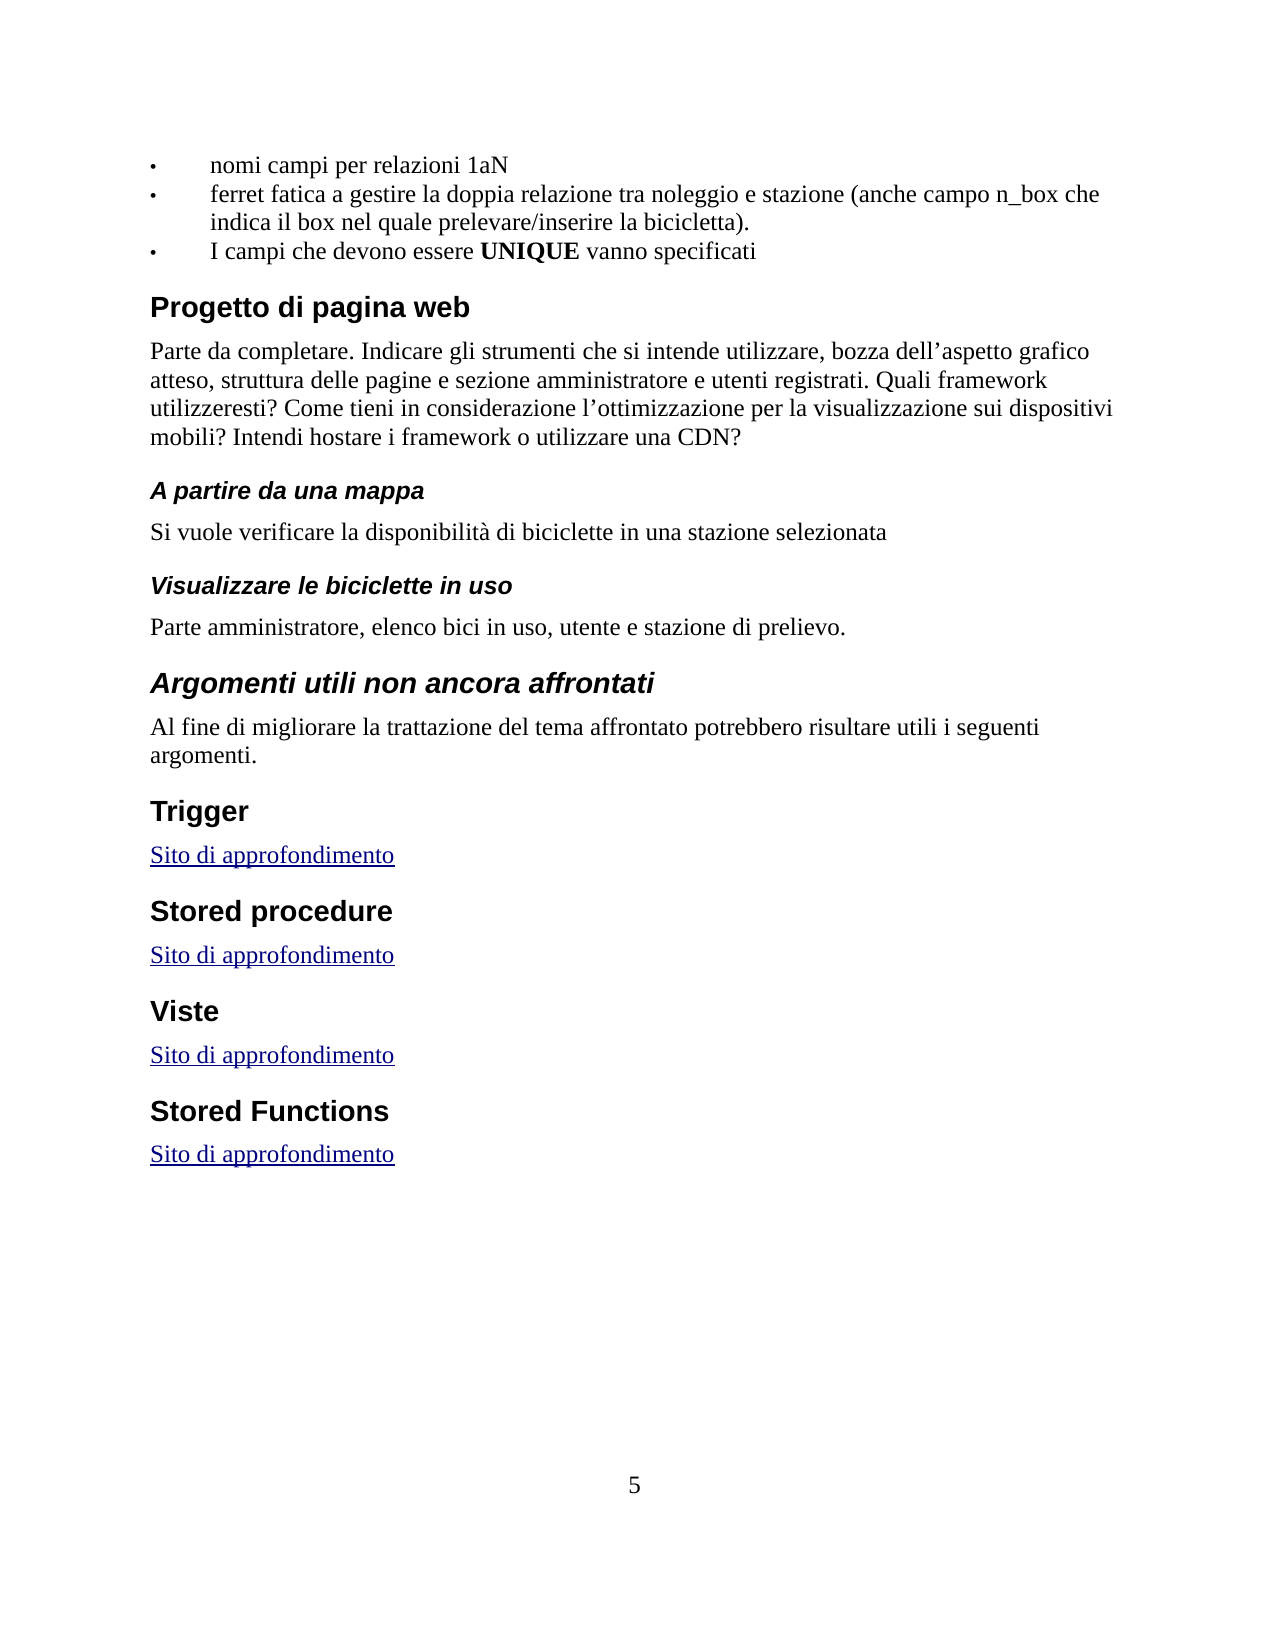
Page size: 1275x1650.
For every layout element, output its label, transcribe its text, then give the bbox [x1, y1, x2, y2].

text Sito di approfondimento [150, 1040, 1125, 1068]
list I campi che devono essere UNIQUE vanno specificati [150, 236, 1125, 265]
list nomi campi per relazioni 1aN [150, 150, 1125, 179]
subtitle Stored procedure [150, 894, 1125, 927]
text Al fine di migliorare la trattazione del tema affrontato potrebbero risultare utili i seguenti argomenti. [150, 712, 1125, 769]
text Sito di approfondimento [150, 1139, 1125, 1168]
text Si vuole verificare la disponibilità di biciclette in una stazione selezionata [150, 517, 1125, 546]
text Sito di approfondimento [150, 840, 1125, 869]
subtitle Viste [150, 994, 1125, 1027]
subtitle Argomenti utili non ancora affrontati [150, 666, 1125, 699]
subtitle Trigger [150, 794, 1125, 828]
text Parte da completare. Indicare gli strumenti che si intende utilizzare, bozza dell’aspetto grafico atteso, struttura delle pagine e sezione amministratore e utenti registrati. Quali framework utilizzeresti? Come tieni in considerazione l’ottimizzazione per la visualizzazione sui dispositivi mobili? Intendi hostare i framework o utilizzare una CDN? [150, 336, 1125, 451]
text Sito di approfondimento [150, 940, 1125, 969]
list ferret fatica a gestire la doppia relazione tra noleggio e stazione (anche campo n_box che indica il box nel quale prelevare/inserire la bicicletta). [150, 179, 1125, 236]
subtitle Stored Functions [150, 1093, 1125, 1127]
subtitle A partire da una mappa [150, 476, 1125, 504]
subtitle Visualizzare le biciclette in uso [150, 571, 1125, 599]
subtitle Progetto di pagina web [150, 290, 1125, 323]
text Parte amministratore, elenco bici in uso, utente e stazione di prelievo. [150, 612, 1125, 641]
